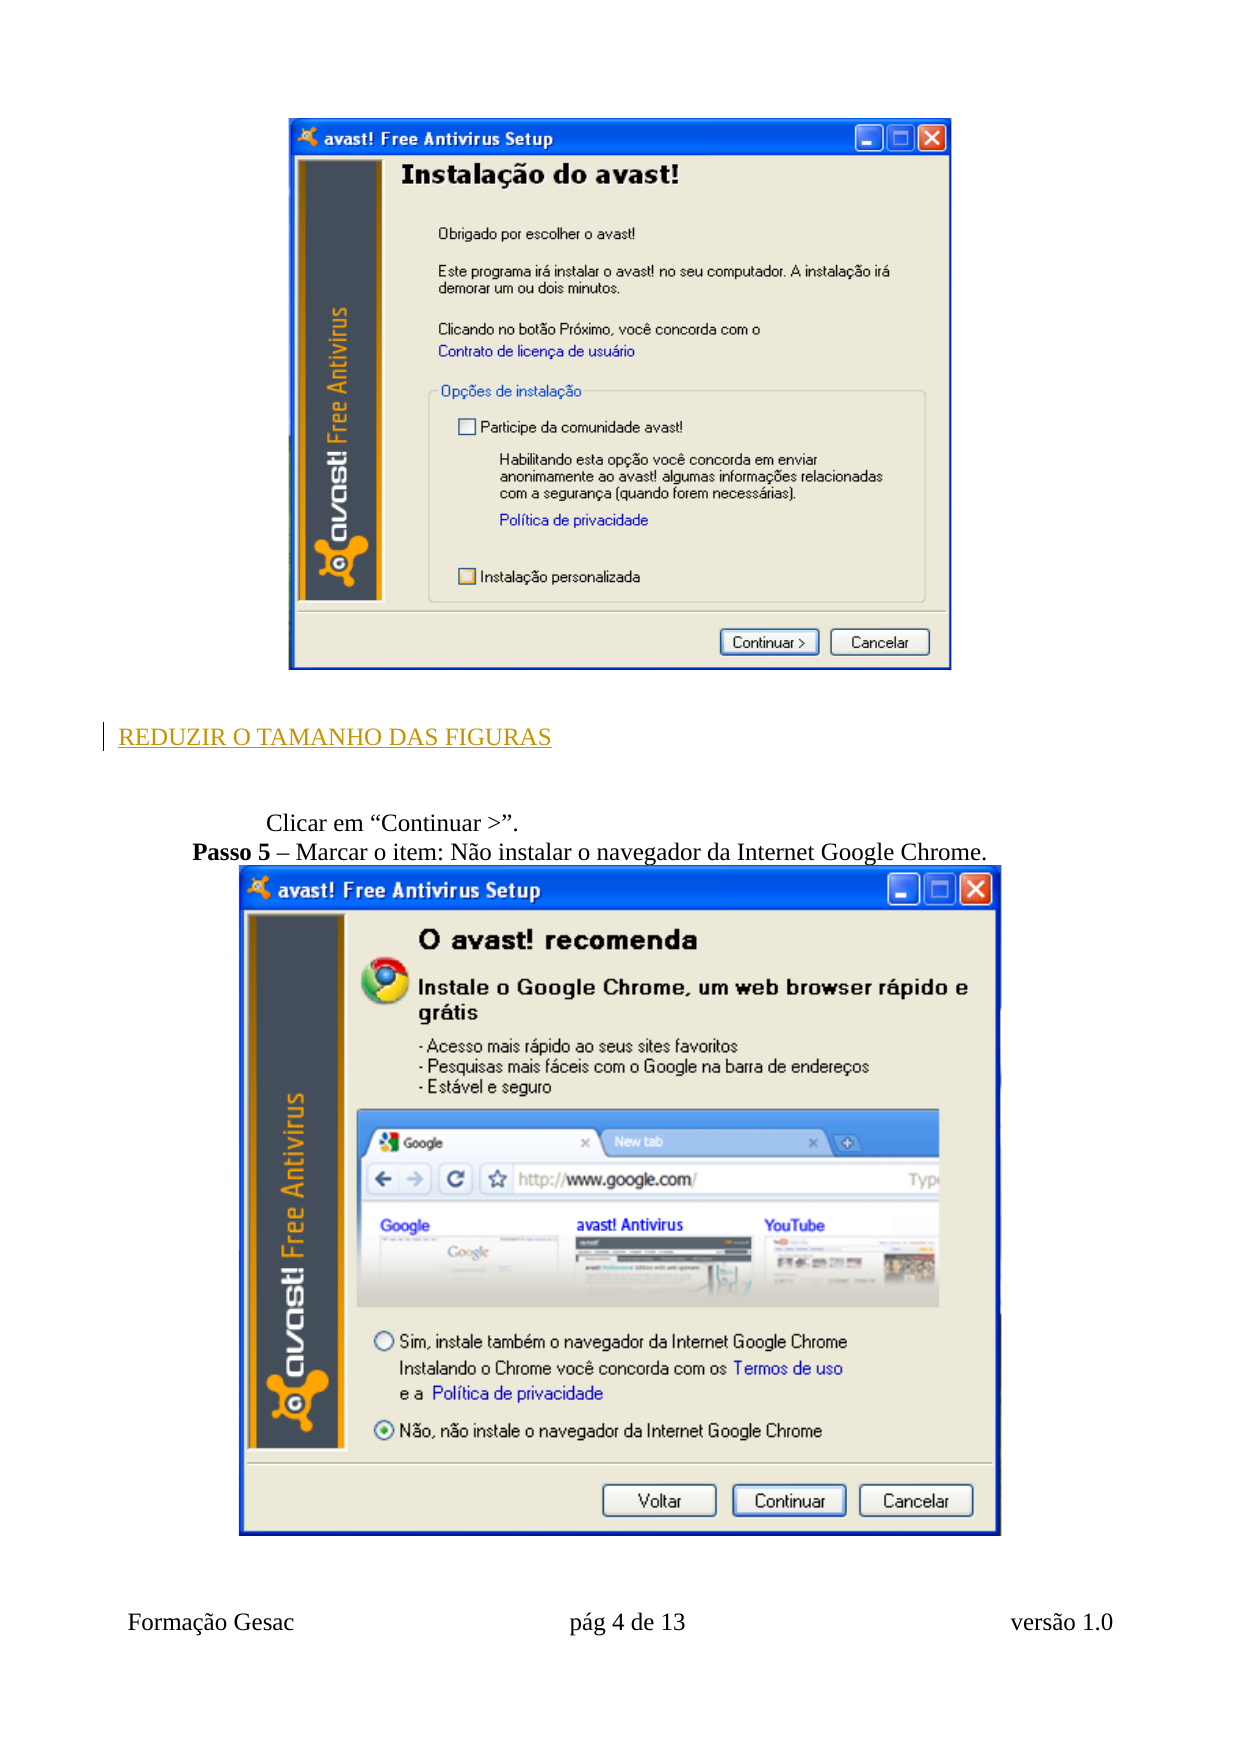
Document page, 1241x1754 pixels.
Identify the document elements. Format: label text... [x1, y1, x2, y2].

text REDUZIR O TAMANHO DAS FIGURAS [118, 722, 1122, 751]
text Passo 5 – Marcar o item: Não instalar o navegador da Internet Google Chrome. [118, 837, 1122, 866]
picture [288, 118, 952, 670]
text Clicar em “Continuar >”. [118, 808, 1122, 837]
picture [238, 865, 1002, 1536]
